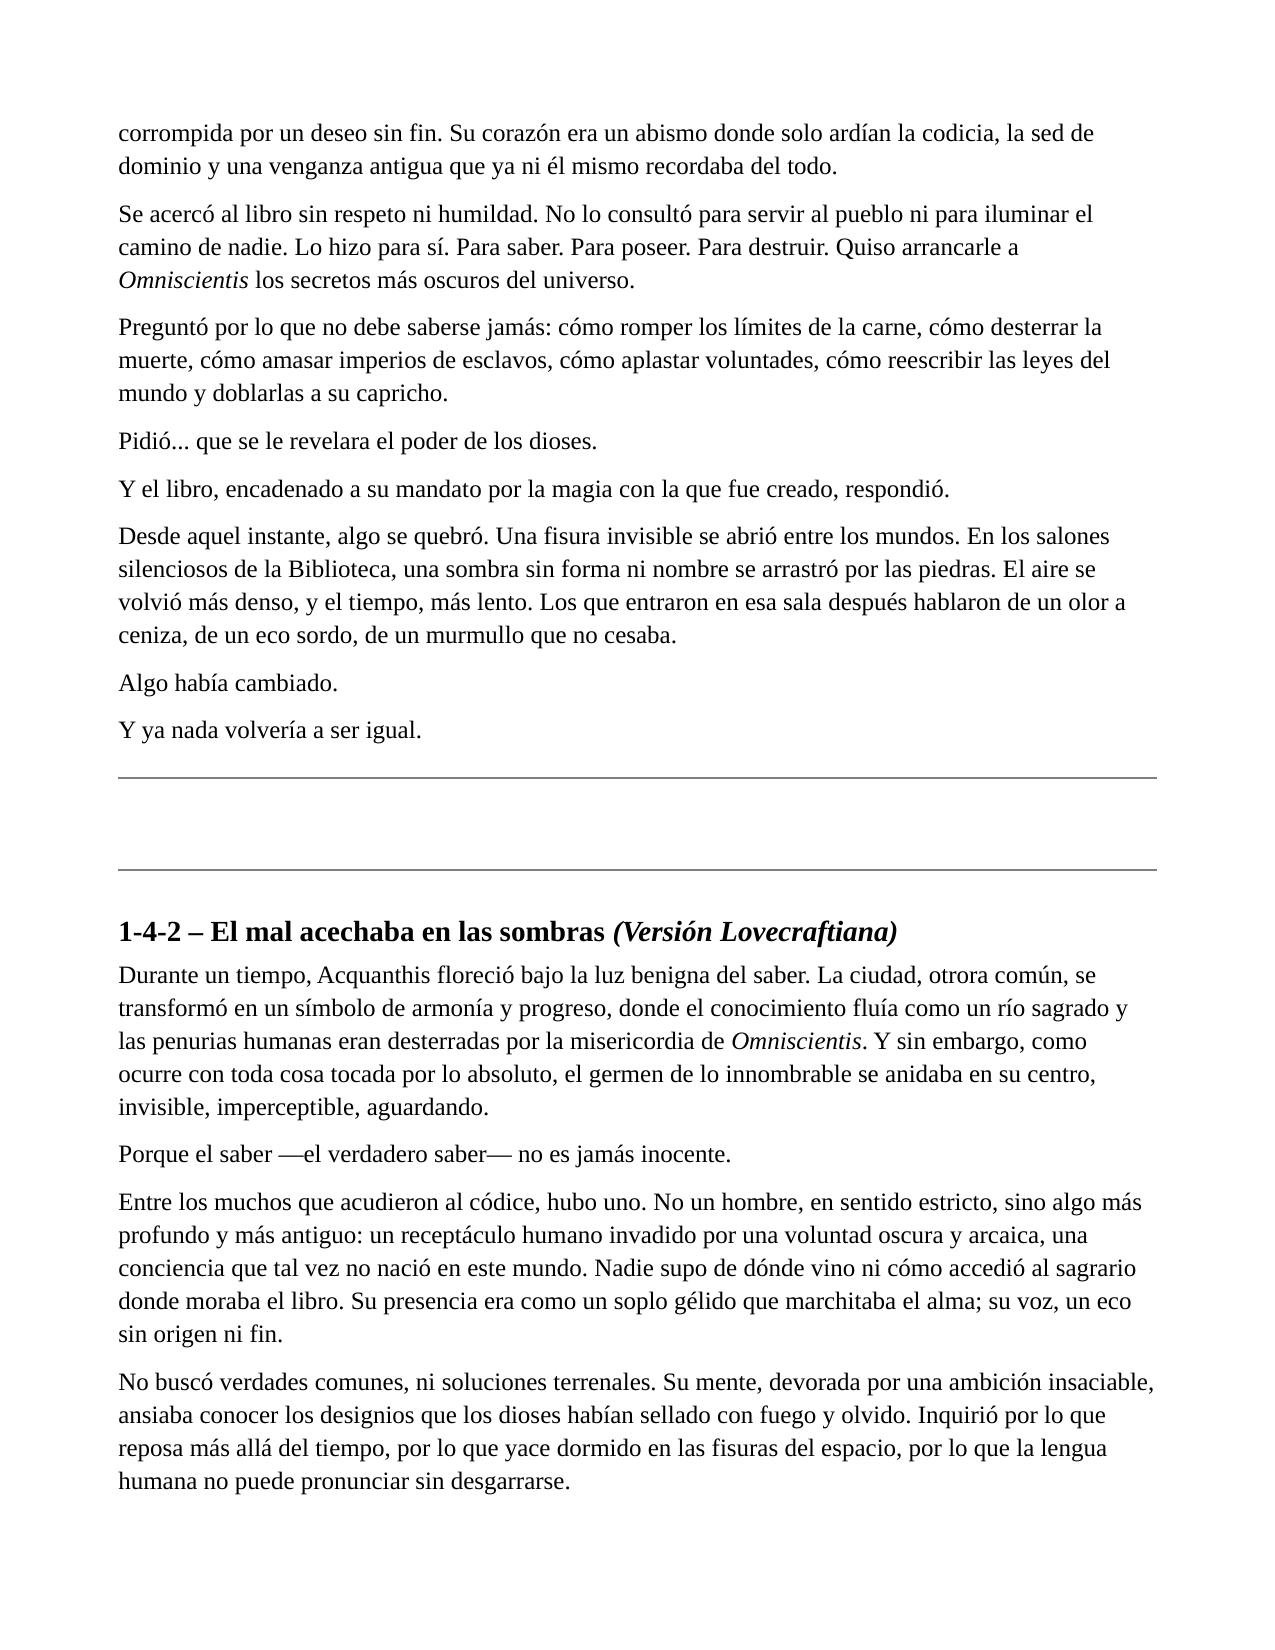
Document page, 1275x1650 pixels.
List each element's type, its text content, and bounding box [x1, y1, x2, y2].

text Preguntó por lo que no debe saberse jamás: cómo romper los límites de la carne, cómo desterrar la muerte, cómo amasar imperios de esclavos, cómo aplastar voluntades, cómo reescribir las leyes del mundo y doblarlas a su capricho. [118, 312, 1157, 407]
subtitle 1-4-2 – El mal acechaba en las sombras (Versión Lovecraftiana) [118, 914, 1157, 947]
text Se acercó al libro sin respeto ni humildad. No lo consultó para servir al pueblo ni para iluminar el camino de nadie. Lo hizo para sí. Para saber. Para poseer. Para destruir. Quiso arrancarle a Omniscientis los secretos más oscuros del universo. [118, 199, 1157, 293]
text Desde aquel instante, algo se quebró. Una fisura invisible se abrió entre los mundos. En los salones silenciosos de la Biblioteca, una sombra sin forma ni nombre se arrastró por las piedras. El aire se volvió más denso, y el tiempo, más lento. Los que entraron en esa sala después hablaron de un olor a ceniza, de un eco sordo, de un murmullo que no cesaba. [118, 521, 1157, 649]
text Entre los muchos que acudieron al códice, hubo uno. No un hombre, en sentido estricto, sino algo más profundo y más antiguo: un receptáculo humano invadido por una voluntad oscura y arcaica, una conciencia que tal vez no nació en este mundo. Nadie supo de dónde vino ni cómo accedió al sagrario donde moraba el libro. Su presencia era como un soplo gélido que marchitaba el alma; su voz, un eco sin origen ni fin. [118, 1187, 1157, 1348]
text Y el libro, encadenado a su mandato por la magia con la que fue creado, respondió. [118, 474, 1157, 502]
text Y ya nada volvería a ser igual. [118, 716, 1157, 744]
text corrompida por un deseo sin fin. Su corazón era un abismo donde solo ardían la codicia, la sed de dominio y una venganza antigua que ya ni él mismo recordaba del todo. [118, 118, 1157, 180]
text No buscó verdades comunes, ni soluciones terrenales. Su mente, devorada por una ambición insaciable, ansiaba conocer los designios que los dioses habían sellado con fuego y olvido. Inquirió por lo que reposa más allá del tiempo, por lo que yace dormido en las fisuras del espacio, por lo que la lengua humana no puede pronunciar sin desgarrarse. [118, 1367, 1157, 1495]
text Durante un tiempo, Acquanthis floreció bajo la luz benigna del saber. La ciudad, otrora común, se transformó en un símbolo de armonía y progreso, donde el conocimiento fluía como un río sagrado y las penurias humanas eran desterradas por la misericordia de Omniscientis. Y sin embargo, como ocurre con toda cosa tocada por lo absoluto, el germen de lo innombrable se anidaba en su centro, invisible, imperceptible, aguardando. [118, 960, 1157, 1121]
text Porque el saber —el verdadero saber— no es jamás inocente. [118, 1139, 1157, 1168]
text Algo había cambiado. [118, 668, 1157, 697]
text Pidió... que se le revelara el poder de los dioses. [118, 426, 1157, 455]
